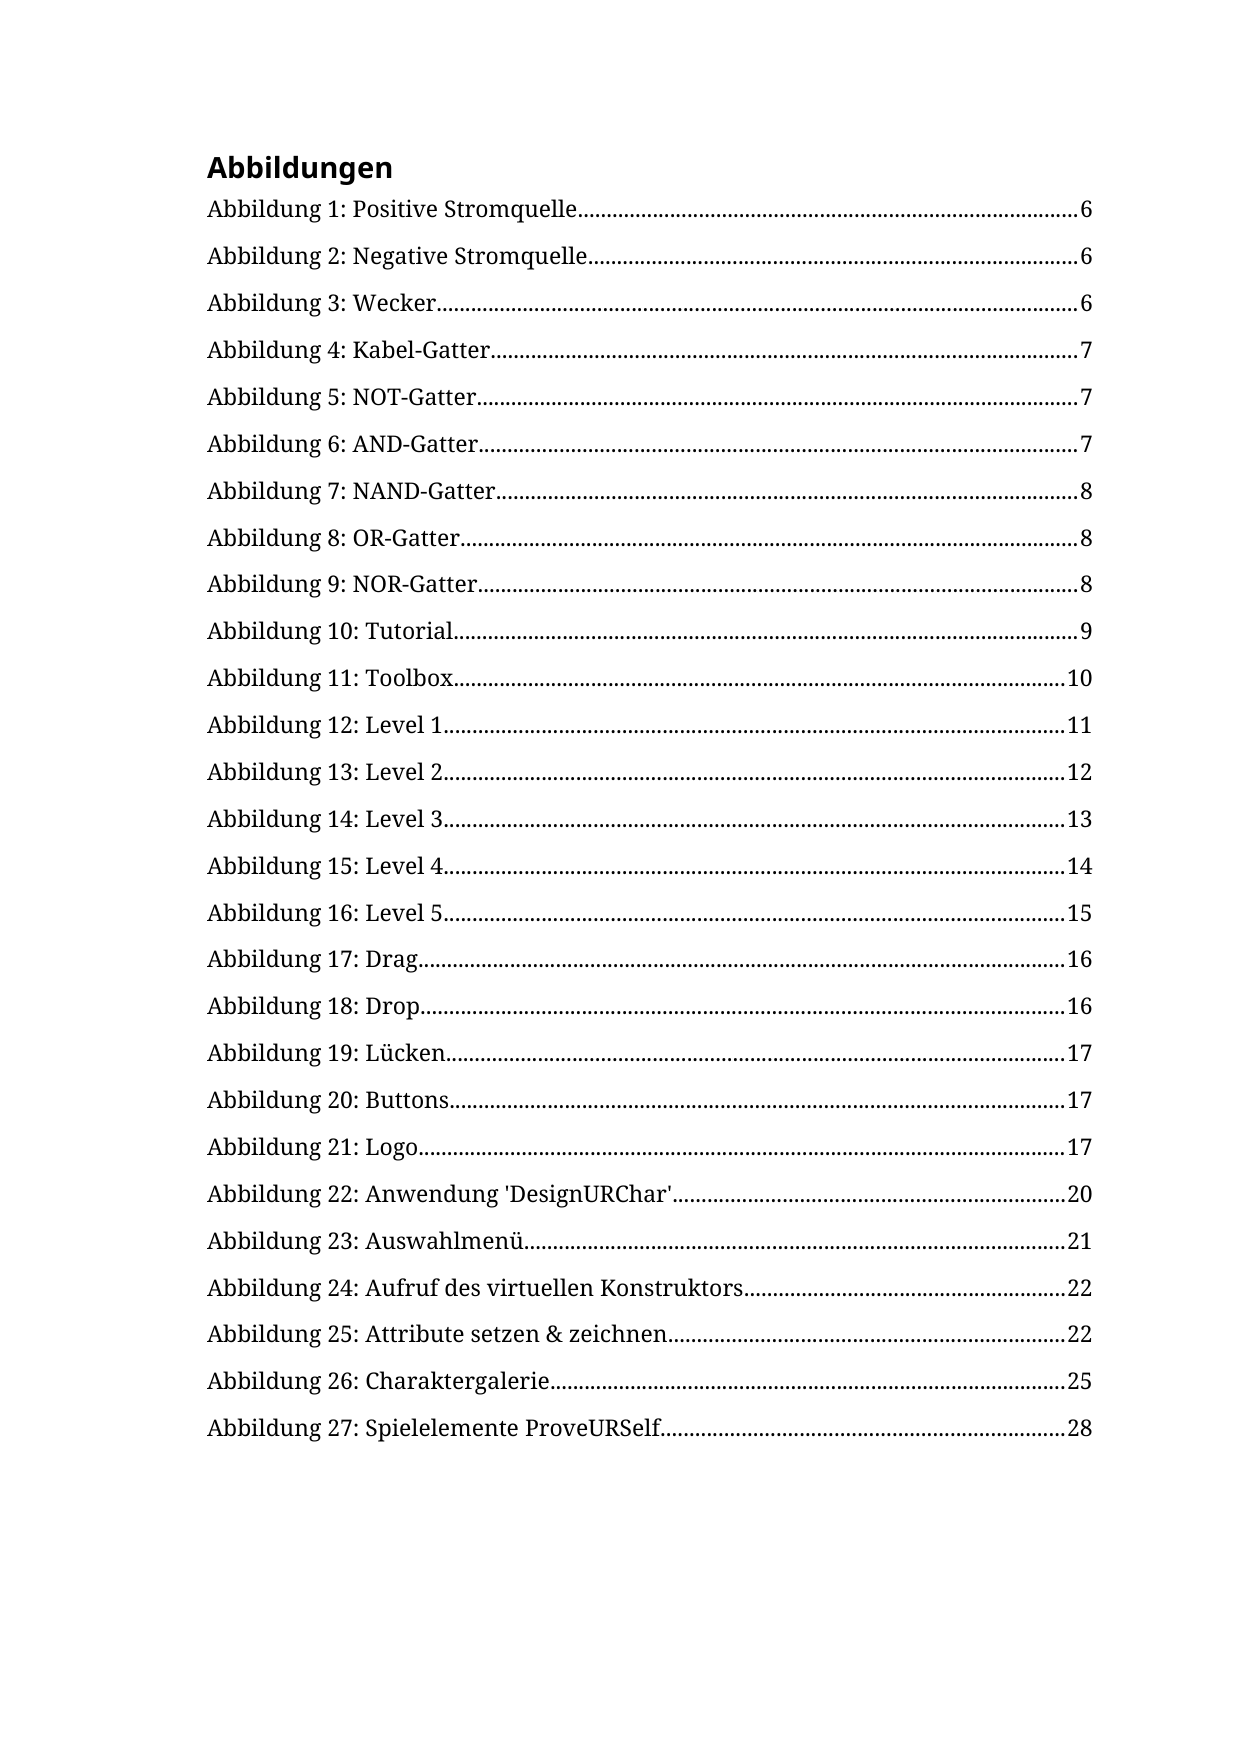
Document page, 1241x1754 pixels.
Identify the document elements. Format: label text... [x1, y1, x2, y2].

text Abbildung 15: Level 4 14 [207, 849, 1092, 881]
text Abbildung 12: Level 1 11 [207, 709, 1092, 740]
text Abbildung 24: Aufruf des virtuellen Konstruktors 22 [207, 1271, 1092, 1303]
text Abbildung 1: Positive Stromquelle 6 [207, 193, 1092, 224]
text Abbildung 21: Logo 17 [207, 1131, 1092, 1162]
text Abbildung 27: Spielelemente ProveURSelf 28 [207, 1412, 1092, 1443]
text Abbildung 8: OR-Gatter 8 [207, 521, 1092, 553]
subtitle Abbildungen [207, 148, 1092, 187]
text Abbildung 11: Toolbox 10 [207, 662, 1092, 693]
text Abbildung 6: AND-Gatter 7 [207, 428, 1092, 459]
text Abbildung 20: Buttons 17 [207, 1084, 1092, 1115]
text Abbildung 19: Lücken 17 [207, 1037, 1092, 1068]
text Abbildung 9: NOR-Gatter 8 [207, 568, 1092, 599]
text Abbildung 7: NAND-Gatter 8 [207, 474, 1092, 506]
text Abbildung 16: Level 5 15 [207, 896, 1092, 928]
text Abbildung 5: NOT-Gatter 7 [207, 381, 1092, 412]
text Abbildung 26: Charaktergalerie 25 [207, 1365, 1092, 1396]
text Abbildung 13: Level 2 12 [207, 756, 1092, 787]
text Abbildung 25: Attribute setzen & zeichnen 22 [207, 1318, 1092, 1349]
text Abbildung 3: Wecker 6 [207, 287, 1092, 318]
text Abbildung 17: Drag 16 [207, 943, 1092, 974]
text Abbildung 23: Auswahlmenü 21 [207, 1224, 1092, 1256]
text Abbildung 4: Kabel-Gatter 7 [207, 334, 1092, 365]
text Abbildung 2: Negative Stromquelle 6 [207, 240, 1092, 271]
text Abbildung 14: Level 3 13 [207, 803, 1092, 834]
text Abbildung 22: Anwendung 'DesignURChar' 20 [207, 1178, 1092, 1209]
text Abbildung 10: Tutorial 9 [207, 615, 1092, 646]
text Abbildung 18: Drop 16 [207, 990, 1092, 1021]
